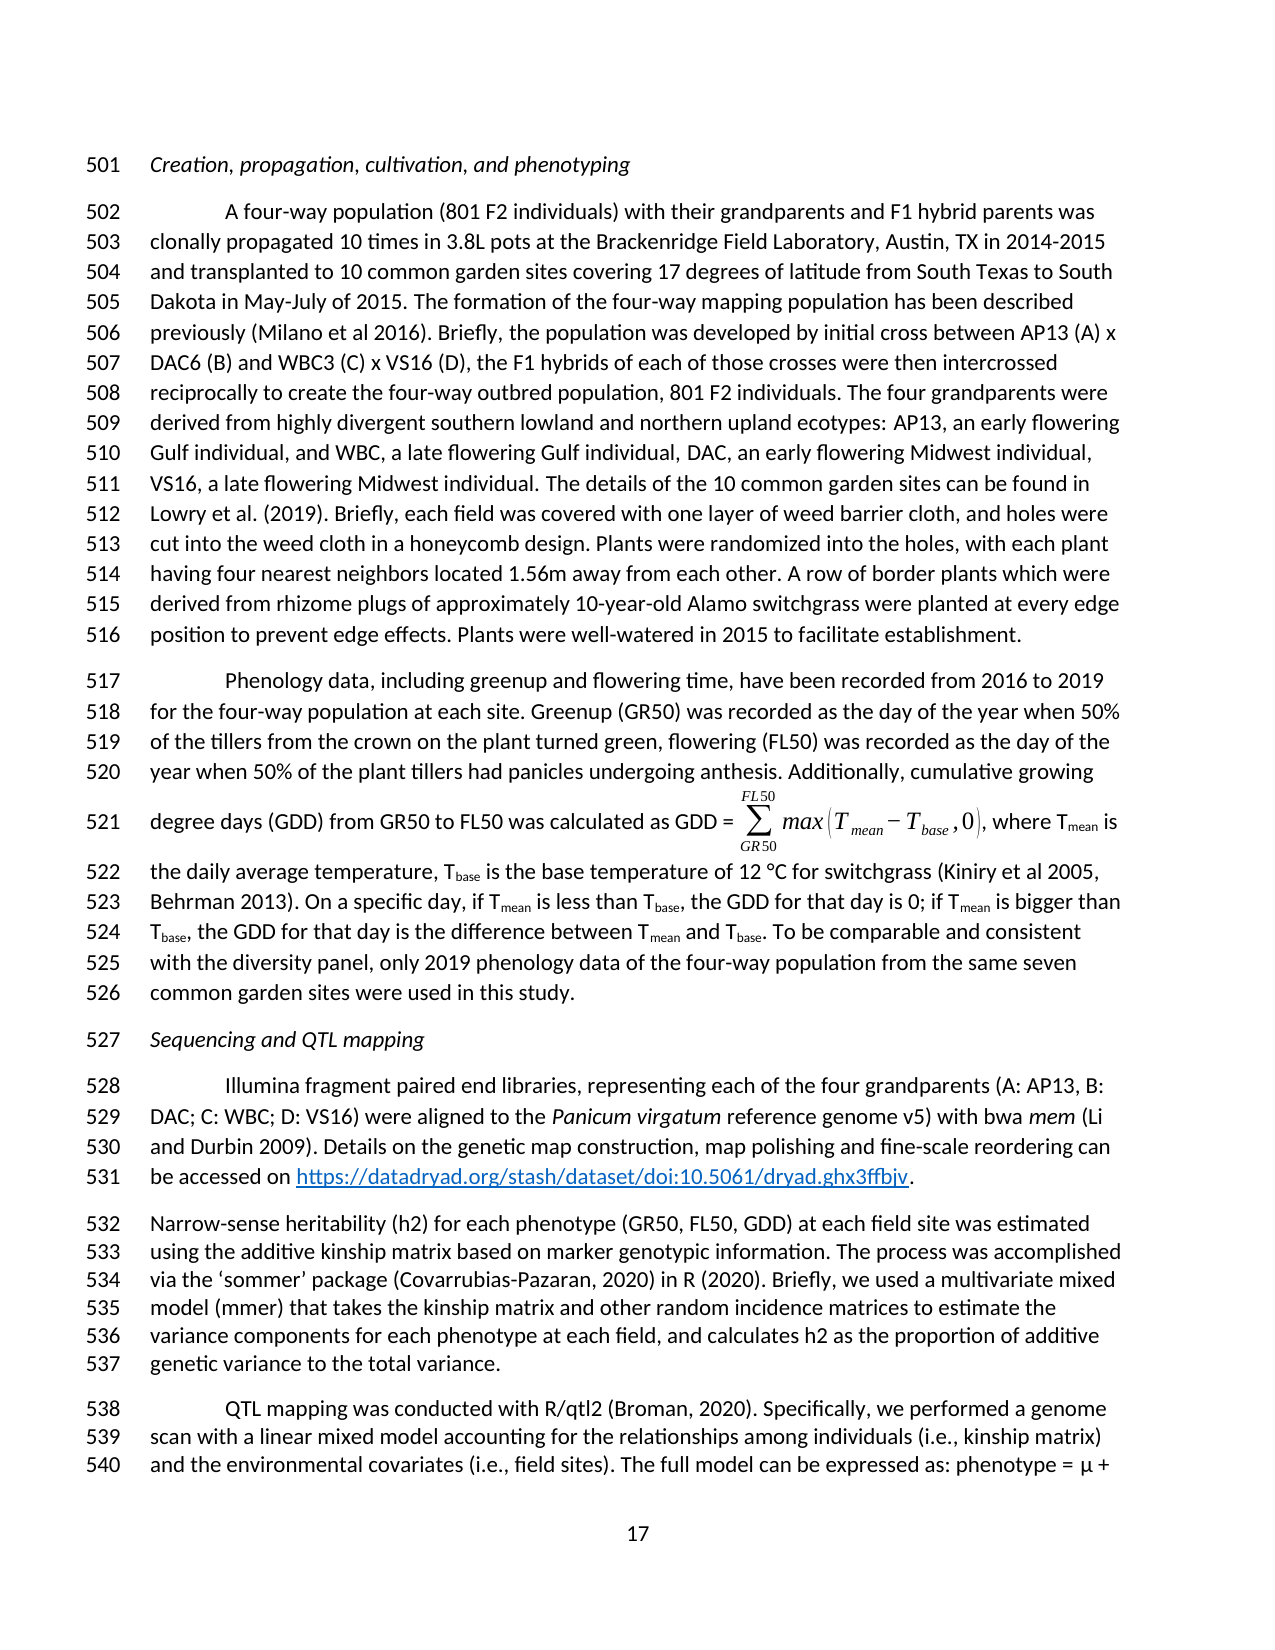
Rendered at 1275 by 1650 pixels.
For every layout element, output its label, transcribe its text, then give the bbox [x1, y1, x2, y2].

text A four-way population (801 F2 individuals) with their grandparents and F1 hybrid parents was clonally propagated 10 times in 3.8L pots at the Brackenridge Field Laboratory, Austin, TX in 2014-2015 and transplanted to 10 common garden sites covering 17 degrees of latitude from South Texas to South Dakota in May-July of 2015. The formation of the four-way mapping population has been described previously (Milano et al 2016). Briefly, the population was developed by initial cross between AP13 (A) x DAC6 (B) and WBC3 (C) x VS16 (D), the F1 hybrids of each of those crosses were then intercrossed reciprocally to create the four-way outbred population, 801 F2 individuals. The four grandparents were derived from highly divergent southern lowland and northern upland ecotypes: AP13, an early flowering Gulf individual, and WBC, a late flowering Gulf individual, DAC, an early flowering Midwest individual, VS16, a late flowering Midwest individual. The details of the 10 common garden sites can be found in Lowry et al. (2019). Briefly, each field was covered with one layer of weed barrier cloth, and holes were cut into the weed cloth in a honeycomb design. Plants were randomized into the holes, with each plant having four nearest neighbors located 1.56m away from each other. A row of border plants which were derived from rhizome plugs of approximately 10-year-old Alamo switchgrass were planted at every edge position to prevent edge effects. Plants were well-watered in 2015 to facilitate establishment. [150, 197, 1125, 648]
text Illumina fragment paired end libraries, representing each of the four grandparents (A: AP13, B: DAC; C: WBC; D: VS16) were aligned to the Panicum virgatum reference genome v5) with bwa mem (Li and Durbin 2009). Details on the genetic map construction, map polishing and fine-scale reordering can be accessed on https://datadryad.org/stash/dataset/doi:10.5061/dryad.ghx3ffbjv. [150, 1072, 1125, 1190]
text QTL mapping was conducted with R/qtl2 (Broman, 2020). Specifically, we performed a genome scan with a linear mixed model accounting for the relationships among individuals (i.e., kinship matrix) and the environmental covariates (i.e., field sites). The full model can be expressed as: phenotype = µ + [150, 1394, 1125, 1478]
text Sequencing and QTL mapping [150, 1025, 1125, 1053]
text Creation, propagation, cultivation, and phenotyping [150, 150, 1125, 178]
text Narrow-sense heritability (h2) for each phenotype (GR50, FL50, GDD) at each field site was estimated using the additive kinship matrix based on marker genotypic information. The process was accomplished via the ‘sommer’ package (Covarrubias-Pazaran, 2020) in R (2020). Briefly, we used a multivariate mixed model (mmer) that takes the kinship matrix and other random incidence matrices to estimate the variance components for each phenotype at each field, and calculates h2 as the proportion of additive genetic variance to the total variance. [150, 1209, 1125, 1377]
text Phenology data, including greenup and flowering time, have been recorded from 2016 to 2019 for the four-way population at each site. Greenup (GR50) was recorded as the day of the year when 50% of the tillers from the crown on the plant turned green, flowering (FL50) was recorded as the day of the year when 50% of the plant tillers had panicles undergoing anthesis. Additionally, cumulative growing degree days (GDD) from GR50 to FL50 was calculated as GDD = , where Tmean is the daily average temperature, Tbase is the base temperature of 12 °C for switchgrass (Kiniry et al 2005, Behrman 2013). On a specific day, if Tmean is less than Tbase, the GDD for that day is 0; if Tmean is bigger than Tbase, the GDD for that day is the difference between Tmean and Tbase. To be comparable and consistent with the diversity panel, only 2019 phenology data of the four-way population from the same seven common garden sites were used in this study. [150, 667, 1125, 1006]
